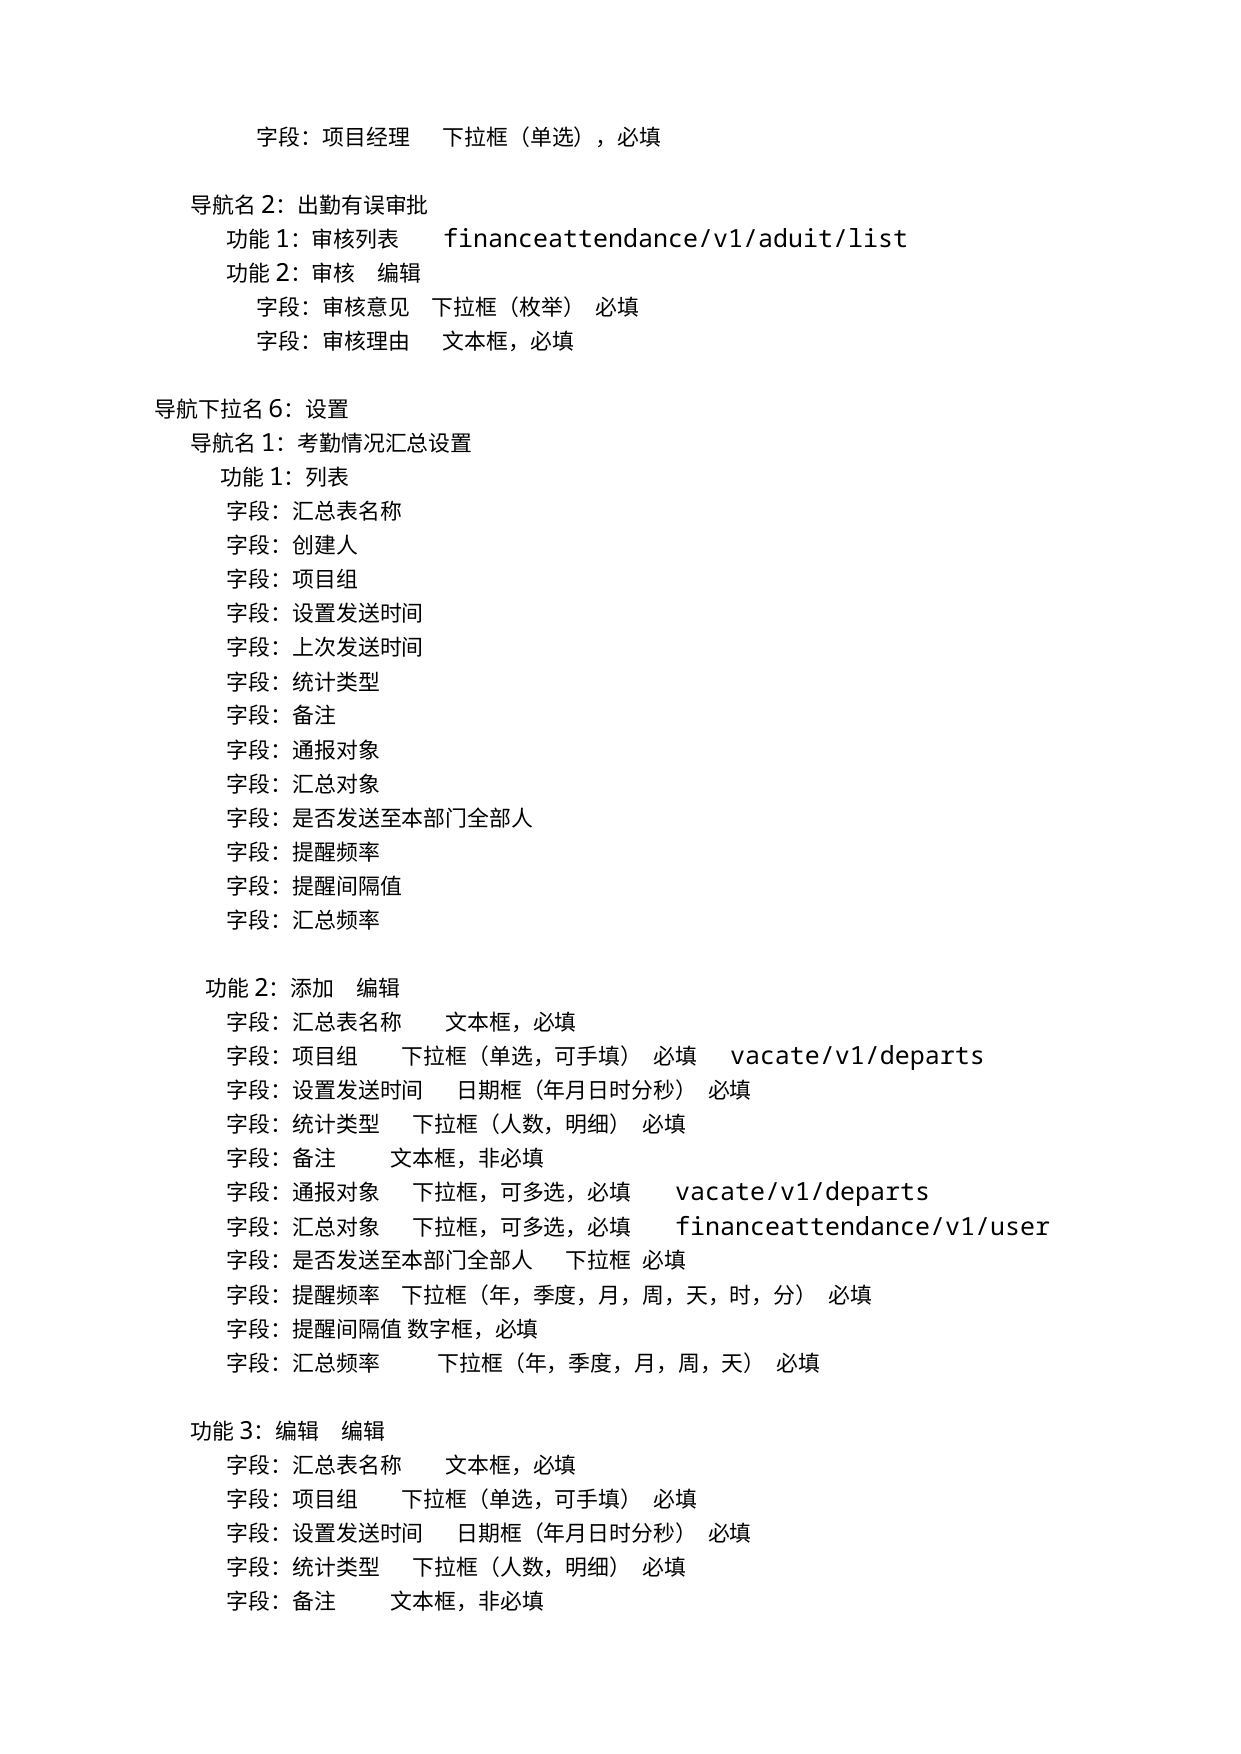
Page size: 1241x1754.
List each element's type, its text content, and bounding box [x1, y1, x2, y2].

text 字段：提醒间隔值 数字框，必填 [118, 1310, 1122, 1344]
text 字段：项目组 下拉框（单选，可手填） 必填 vacate/v1/departs [118, 1038, 1122, 1072]
text 字段：汇总频率 下拉框（年，季度，月，周，天） 必填 [118, 1344, 1122, 1378]
text 功能1：列表 [118, 459, 1122, 493]
text 字段：汇总表名称 文本框，必填 [118, 1447, 1122, 1481]
text 功能2：审核 编辑 [118, 254, 1122, 288]
text 字段：提醒频率 [118, 833, 1122, 867]
text 字段：项目组 下拉框（单选，可手填） 必填 [118, 1481, 1122, 1515]
text 字段：通报对象 下拉框，可多选，必填 vacate/v1/departs [118, 1174, 1122, 1208]
text 字段：备注 [118, 697, 1122, 731]
text 功能3：编辑 编辑 [118, 1412, 1122, 1447]
text 字段：提醒间隔值 [118, 867, 1122, 902]
text 字段：备注 文本框，非必填 [118, 1140, 1122, 1174]
text 字段：项目组 [118, 561, 1122, 595]
text 字段：设置发送时间 [118, 595, 1122, 629]
text 字段：汇总表名称 文本框，必填 [118, 1004, 1122, 1038]
text 字段：统计类型 下拉框（人数，明细） 必填 [118, 1106, 1122, 1140]
text 字段：汇总频率 [118, 902, 1122, 936]
text 字段：汇总表名称 [118, 493, 1122, 527]
text 字段：设置发送时间 日期框（年月日时分秒） 必填 [118, 1072, 1122, 1106]
text 字段：上次发送时间 [118, 629, 1122, 663]
text 字段：审核理由 文本框，必填 [118, 322, 1122, 357]
text 字段：备注 文本框，非必填 [118, 1583, 1122, 1617]
text 字段：审核意见 下拉框（枚举） 必填 [118, 288, 1122, 322]
text 字段：统计类型 下拉框（人数，明细） 必填 [118, 1549, 1122, 1583]
text 字段：统计类型 [118, 663, 1122, 697]
text 字段：是否发送至本部门全部人 下拉框 必填 [118, 1242, 1122, 1276]
text 导航名2：出勤有误审批 [118, 186, 1122, 220]
text 字段：项目经理 下拉框（单选），必填 [118, 118, 1122, 152]
text 字段：汇总对象 下拉框，可多选，必填 financeattendance/v1/user [118, 1208, 1122, 1242]
text 导航名1：考勤情况汇总设置 [118, 425, 1122, 459]
text 字段：是否发送至本部门全部人 [118, 799, 1122, 833]
text 字段：设置发送时间 日期框（年月日时分秒） 必填 [118, 1515, 1122, 1549]
text 字段：创建人 [118, 527, 1122, 561]
text 字段：汇总对象 [118, 765, 1122, 799]
text 字段：提醒频率 下拉框（年，季度，月，周，天，时，分） 必填 [118, 1276, 1122, 1310]
text 功能1：审核列表 financeattendance/v1/aduit/list [118, 220, 1122, 254]
text 功能2：添加 编辑 [118, 970, 1122, 1004]
text 字段：通报对象 [118, 731, 1122, 765]
text 导航下拉名6：设置 [118, 391, 1122, 425]
